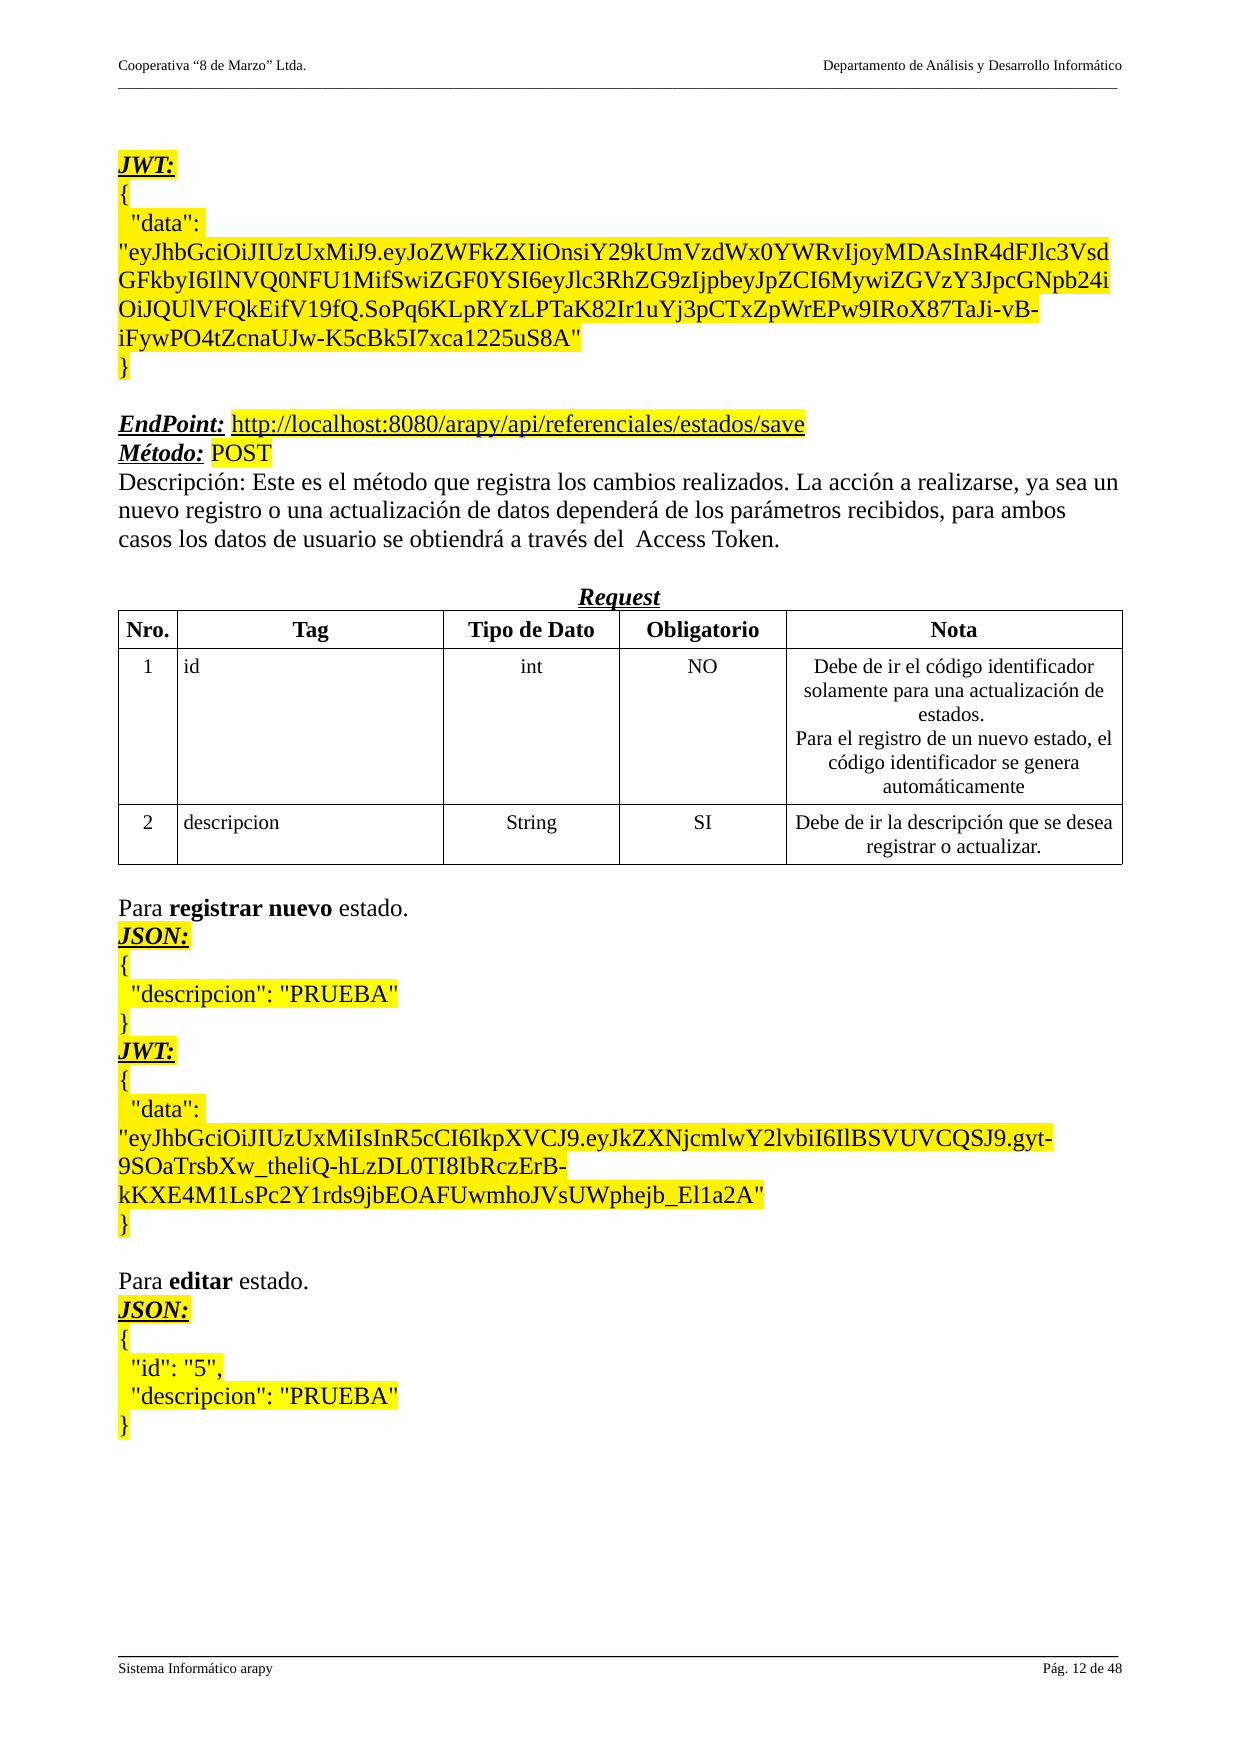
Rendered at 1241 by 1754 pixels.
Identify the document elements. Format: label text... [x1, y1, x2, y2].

table_header Obligatorio [620, 611, 786, 648]
table_header Tag [178, 611, 443, 648]
text JWT: [118, 1036, 1122, 1065]
table_cell Debe de ir el código identificador solamente para una actualización de estados. Para el registro de un nuevo estado, el código identificador se genera automáticamente [787, 649, 1122, 804]
table_cell String [444, 805, 619, 864]
table_header Nota [787, 611, 1122, 648]
table_header Nro. [119, 611, 177, 648]
table_cell 1 [119, 649, 177, 804]
text JSON: [118, 921, 1122, 950]
text } [118, 352, 1122, 380]
text "descripcion": "PRUEBA" [118, 1381, 1122, 1410]
text { [118, 950, 1122, 979]
text Para editar estado. [118, 1266, 1122, 1295]
table_cell descripcion [178, 805, 443, 864]
table_header Tipo de Dato [444, 611, 619, 648]
text JWT: [118, 150, 1122, 179]
text } [118, 1410, 1122, 1439]
table_cell NO [620, 649, 786, 804]
table_cell 2 [119, 805, 177, 864]
text Para registrar nuevo estado. [118, 893, 1122, 921]
text "data": "eyJhbGciOiJIUzUxMiJ9.eyJoZWFkZXIiOnsiY29kUmVzdWx0YWRvIjoyMDAsInR4dFJlc3VsdGFkbyI6IlNVQ0NFU1MifSwiZGF0YSI6eyJlc3RhZG9zIjpbeyJpZCI6MywiZGVzY3JpcGNpb24iOiJQUlVFQkEifV19fQ.SoPq6KLpRYzLPTaK82Ir1uYj3pCTxZpWrEPw9IRoX87TaJi-vB-iFywPO4tZcnaUJw-K5cBk5I7xca1225uS8A" [118, 208, 1122, 352]
text } [118, 1209, 1122, 1238]
table_cell SI [620, 805, 786, 864]
table_cell int [444, 649, 619, 804]
text { [118, 1065, 1122, 1094]
table_cell Debe de ir la descripción que se desea registrar o actualizar. [787, 805, 1122, 864]
text } [118, 1008, 1122, 1036]
text "descripcion": "PRUEBA" [118, 979, 1122, 1008]
text "data": "eyJhbGciOiJIUzUxMiIsInR5cCI6IkpXVCJ9.eyJkZXNjcmlwY2lvbiI6IlBSVUVCQSJ9.gyt-9SOaTrsbXw_theliQ-hLzDL0TI8IbRczErB-kKXE4M1LsPc2Y1rds9jbEOAFUwmhoJVsUWphejb_El1a2A" [118, 1094, 1122, 1209]
text JSON: [118, 1295, 1122, 1324]
text Descripción: Este es el método que registra los cambios realizados. La acción a realizarse, ya sea un nuevo registro o una actualización de datos dependerá de los parámetros recibidos, para ambos casos los datos de usuario se obtiendrá a través del Access Token. [118, 467, 1122, 553]
text EndPoint: http://localhost:8080/arapy/api/referenciales/estados/save [118, 409, 1122, 438]
text Método: POST [118, 438, 1122, 467]
text Request [118, 582, 1122, 610]
text { [118, 1324, 1122, 1353]
text "id": "5", [118, 1353, 1122, 1381]
table_cell id [178, 649, 443, 804]
text { [118, 179, 1122, 208]
